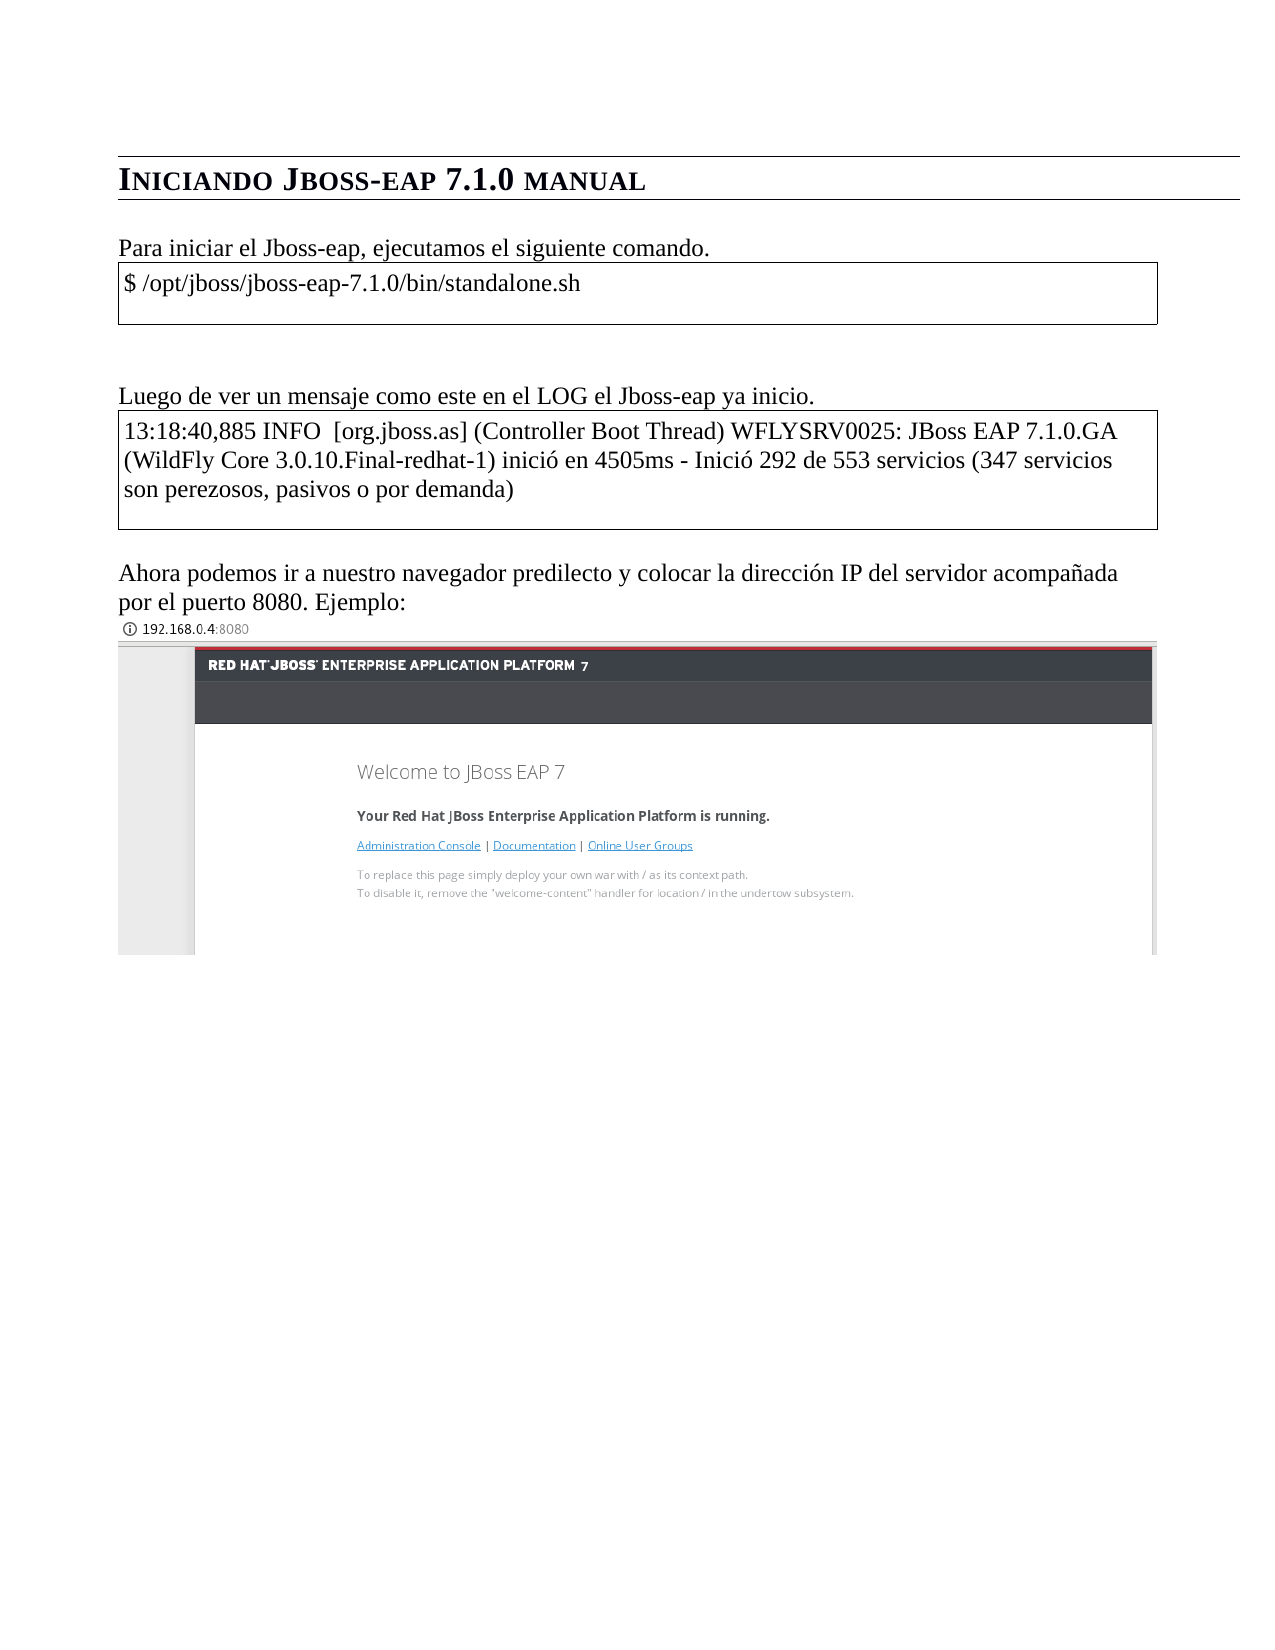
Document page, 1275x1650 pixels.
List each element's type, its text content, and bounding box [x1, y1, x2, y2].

picture [118, 616, 1157, 955]
table_header $ /opt/jboss/jboss-eap-7.1.0/bin/standalone.sh [119, 263, 1157, 323]
table_header 13:18:40,885 INFO [org.jboss.as] (Controller Boot Thread) WFLYSRV0025: JBoss EAP 7.1.0.GA (WildFly Core 3.0.10.Final-redhat-1) inició en 4505ms - Inició 292 de 553 servicios (347 servicios son perezosos, pasivos o por demanda) [119, 411, 1157, 529]
text Ahora podemos ir a nuestro navegador predilecto y colocar la dirección IP del servidor acompañada por el puerto 8080. Ejemplo: [118, 558, 1157, 616]
text Luego de ver un mensaje como este en el LOG el Jboss-eap ya inicio. [118, 381, 1157, 410]
subtitle Iniciando Jboss-eap 7.1.0 manual [118, 157, 1240, 199]
text Para iniciar el Jboss-eap, ejecutamos el siguiente comando. [118, 233, 1157, 262]
